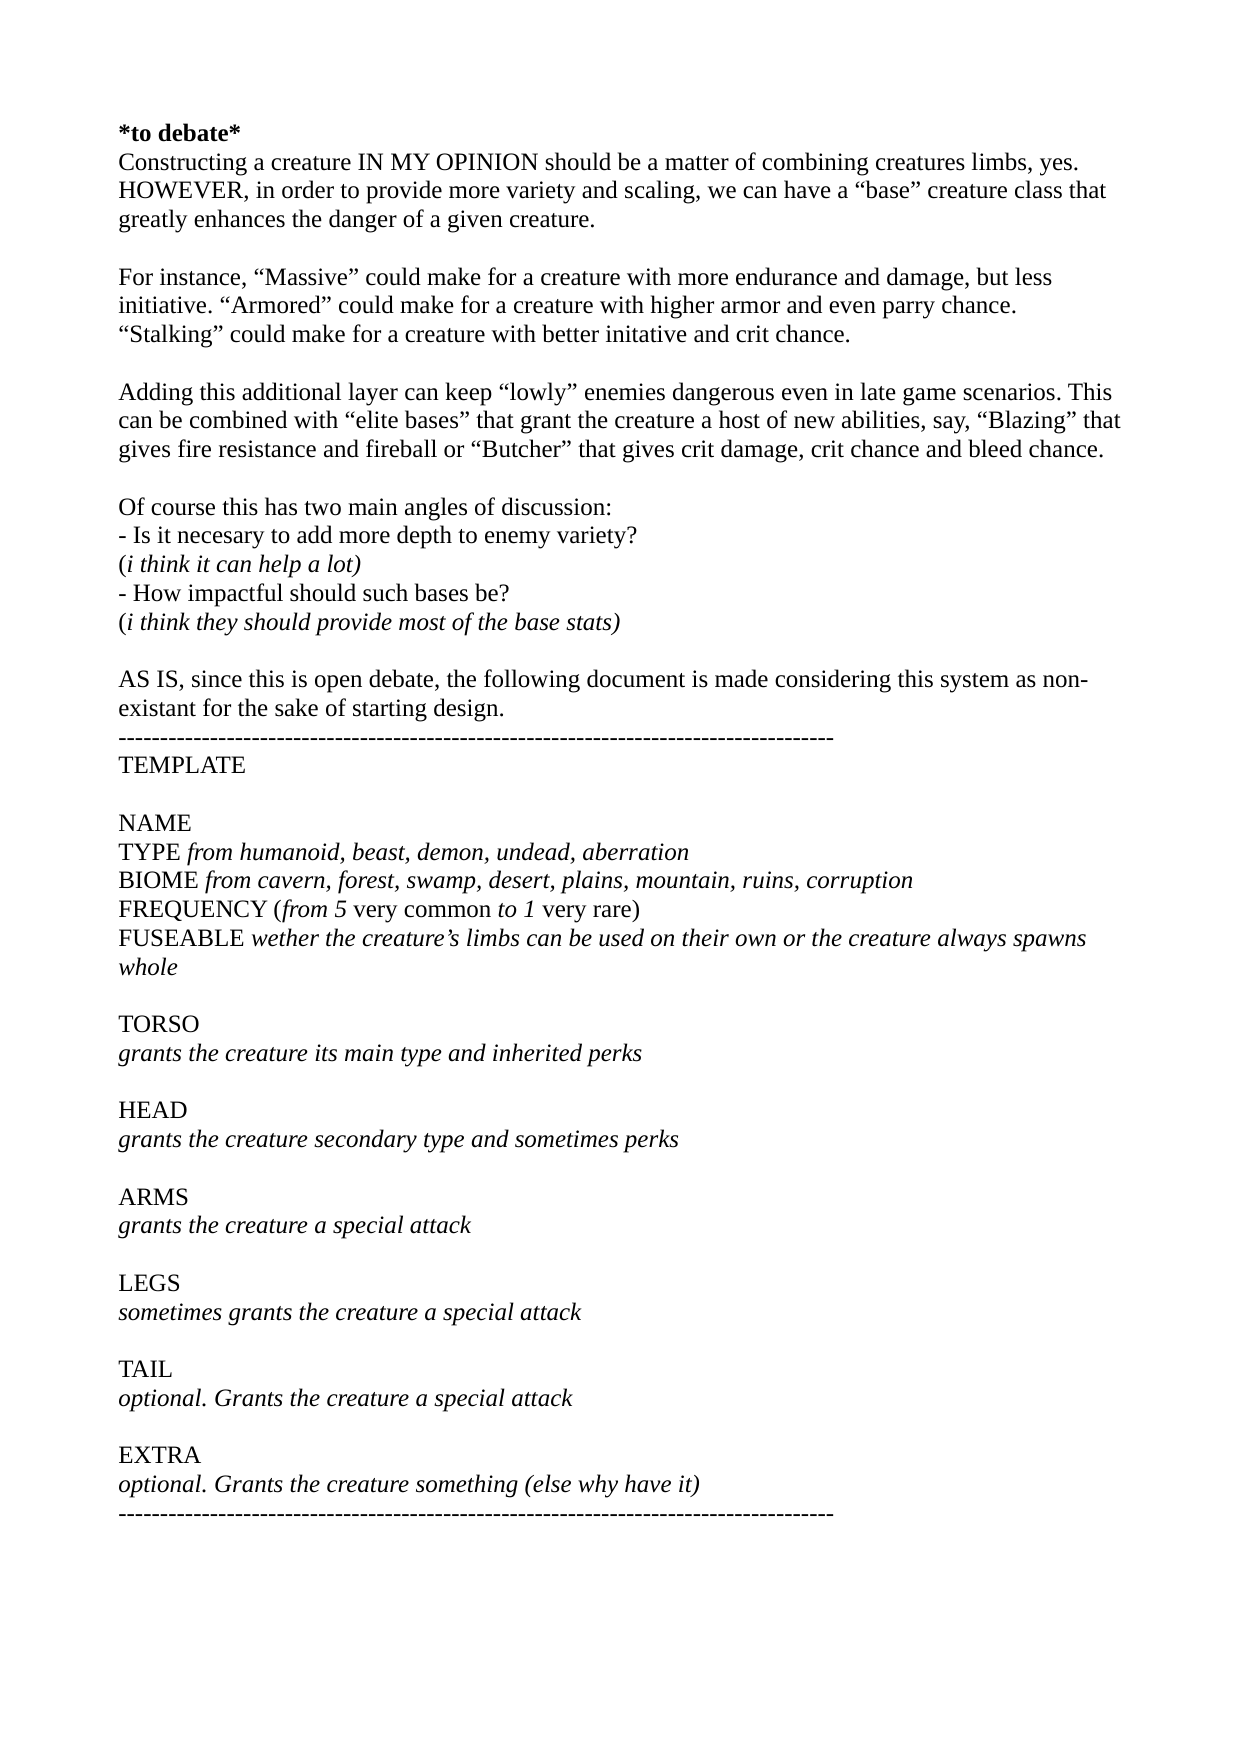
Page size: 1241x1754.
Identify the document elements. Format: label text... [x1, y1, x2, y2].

text -------------------------------------------------------------------------------------- [118, 722, 1122, 751]
text (i think it can help a lot) [118, 549, 1122, 578]
text (i think they should provide most of the base stats) [118, 607, 1122, 636]
text Adding this additional layer can keep “lowly” enemies dangerous even in late game scenarios. This can be combined with “elite bases” that grant the creature a host of new abilities, say, “Blazing” that gives fire resistance and fireball or “Butcher” that gives crit damage, crit chance and bleed chance. Of course this has two main angles of discussion: - Is it necesary to add more depth to enemy variety? [118, 377, 1122, 549]
text -------------------------------------------------------------------------------------- [118, 1498, 1122, 1527]
text TEMPLATE NAME TYPE from humanoid, beast, demon, undead, aberration BIOME from cavern, forest, swamp, desert, plains, mountain, ruins, corruption FREQUENCY (from 5 very common to 1 very rare) FUSEABLE wether the creature’s limbs can be used on their own or the creature always spawns whole [118, 751, 1122, 981]
text *to debate* [118, 118, 1122, 147]
text AS IS, since this is open debate, the following document is made considering this system as non-existant for the sake of starting design. [118, 664, 1122, 722]
text TORSO grants the creature its main type and inherited perks HEAD grants the creature secondary type and sometimes perks ARMS grants the creature a special attack LEGS sometimes grants the creature a special attack TAIL optional. Grants the creature a special attack [118, 981, 1122, 1412]
text - How impactful should such bases be? [118, 578, 1122, 607]
text EXTRA [118, 1441, 1122, 1469]
text Constructing a creature IN MY OPINION should be a matter of combining creatures limbs, yes. HOWEVER, in order to provide more variety and scaling, we can have a “base” creature class that greatly enhances the danger of a given creature. For instance, “Massive” could make for a creature with more endurance and damage, but less initiative. “Armored” could make for a creature with higher armor and even parry chance. “Stalking” could make for a creature with better initative and crit chance. [118, 147, 1122, 348]
text optional. Grants the creature something (else why have it) [118, 1469, 1122, 1498]
